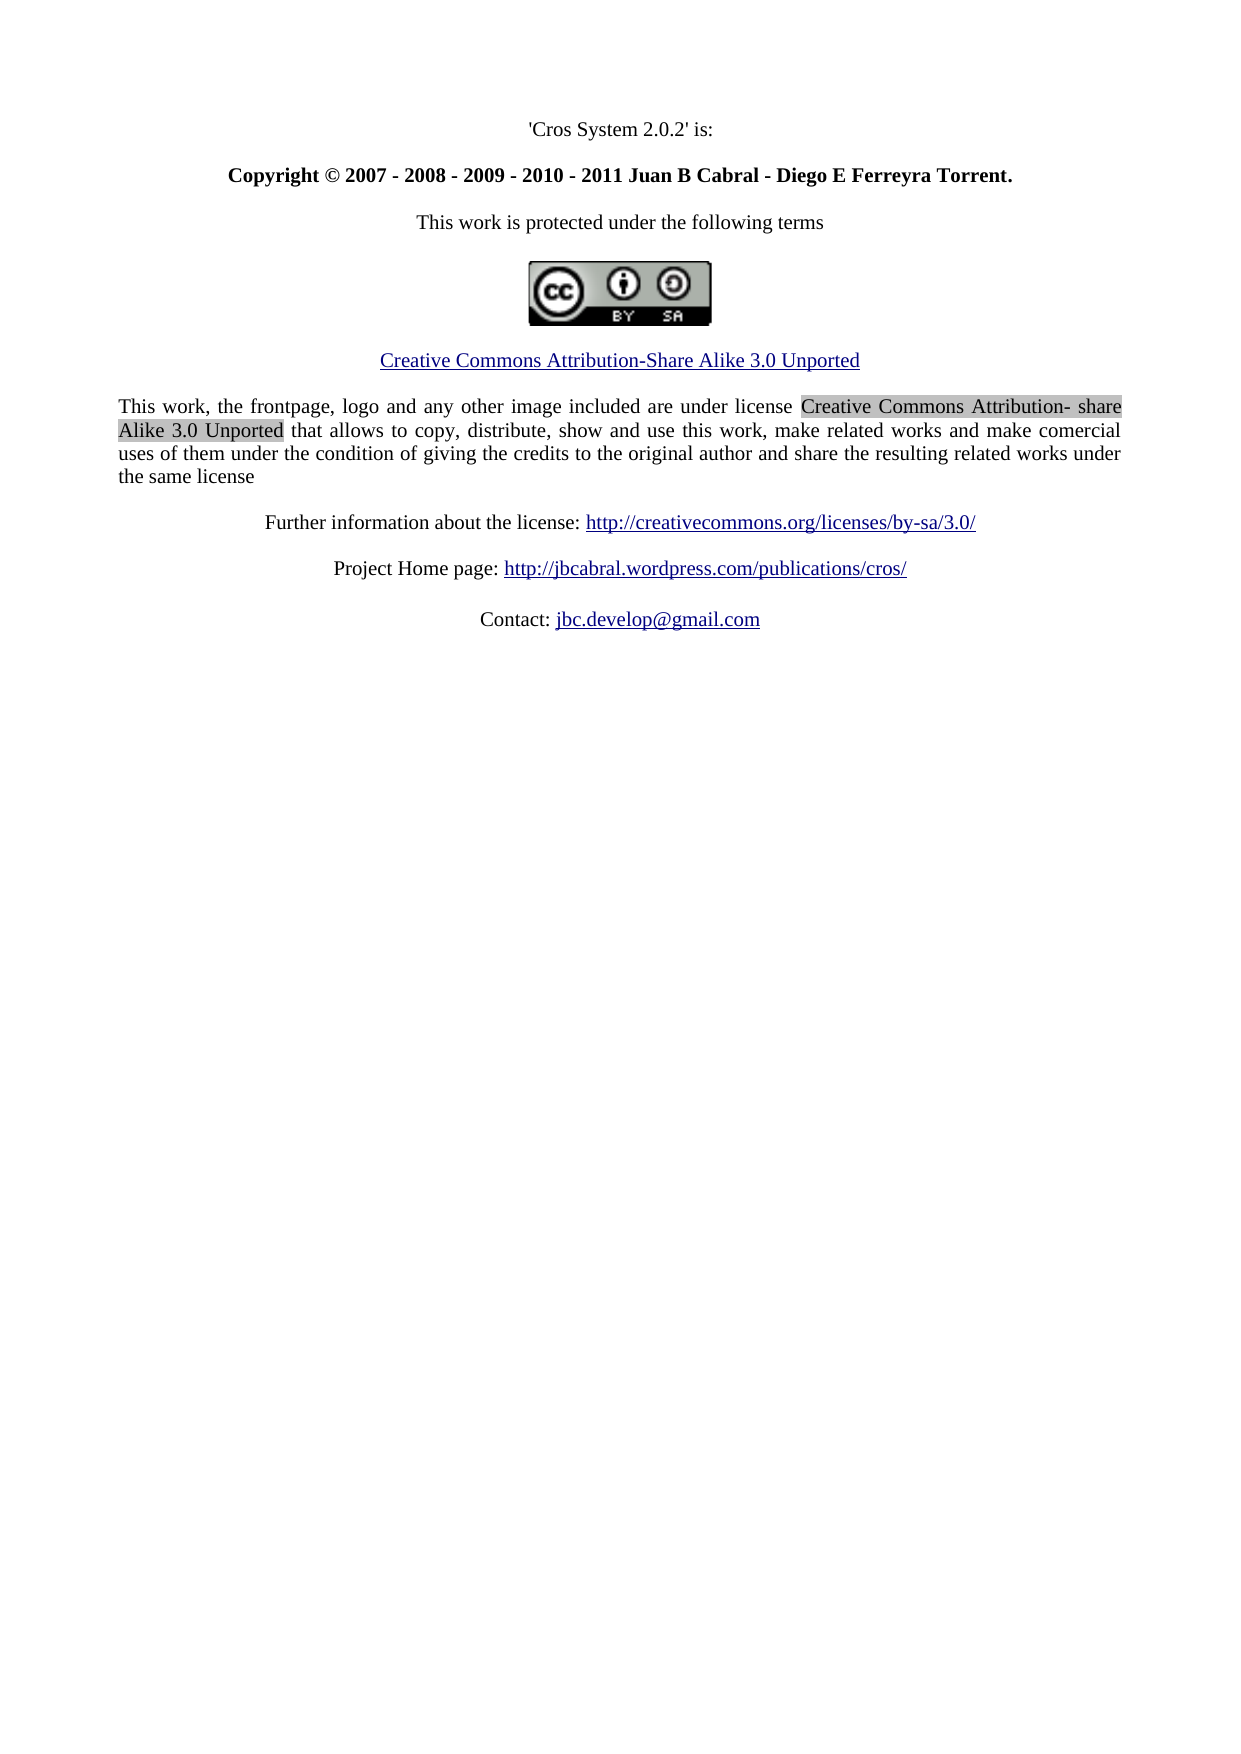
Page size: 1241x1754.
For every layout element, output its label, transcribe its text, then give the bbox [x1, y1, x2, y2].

text Further information about the license: http://creativecommons.org/licenses/by-sa/3.0/ [118, 511, 1122, 534]
text Copyright © 2007 - 2008 - 2009 - 2010 - 2011 Juan B Cabral - Diego E Ferreyra Torrent. [118, 164, 1122, 187]
text Contact: jbc.develop@gmail.com [118, 608, 1122, 631]
picture [528, 261, 712, 326]
text This work is protected under the following terms [118, 211, 1122, 234]
text This work, the frontpage, logo and any other image included are under license Creative Commons Attribution- share Alike 3.0 Unported that allows to copy, distribute, show and use this work, make related works and make comercial uses of them under the condition of giving the credits to the original author and share the resulting related works under the same license [118, 395, 1122, 488]
text Project Home page: http://jbcabral.wordpress.com/publications/cros/ [118, 557, 1122, 580]
text 'Cros System 2.0.2' is: [118, 118, 1123, 141]
text Creative Commons Attribution-Share Alike 3.0 Unported [118, 349, 1122, 372]
